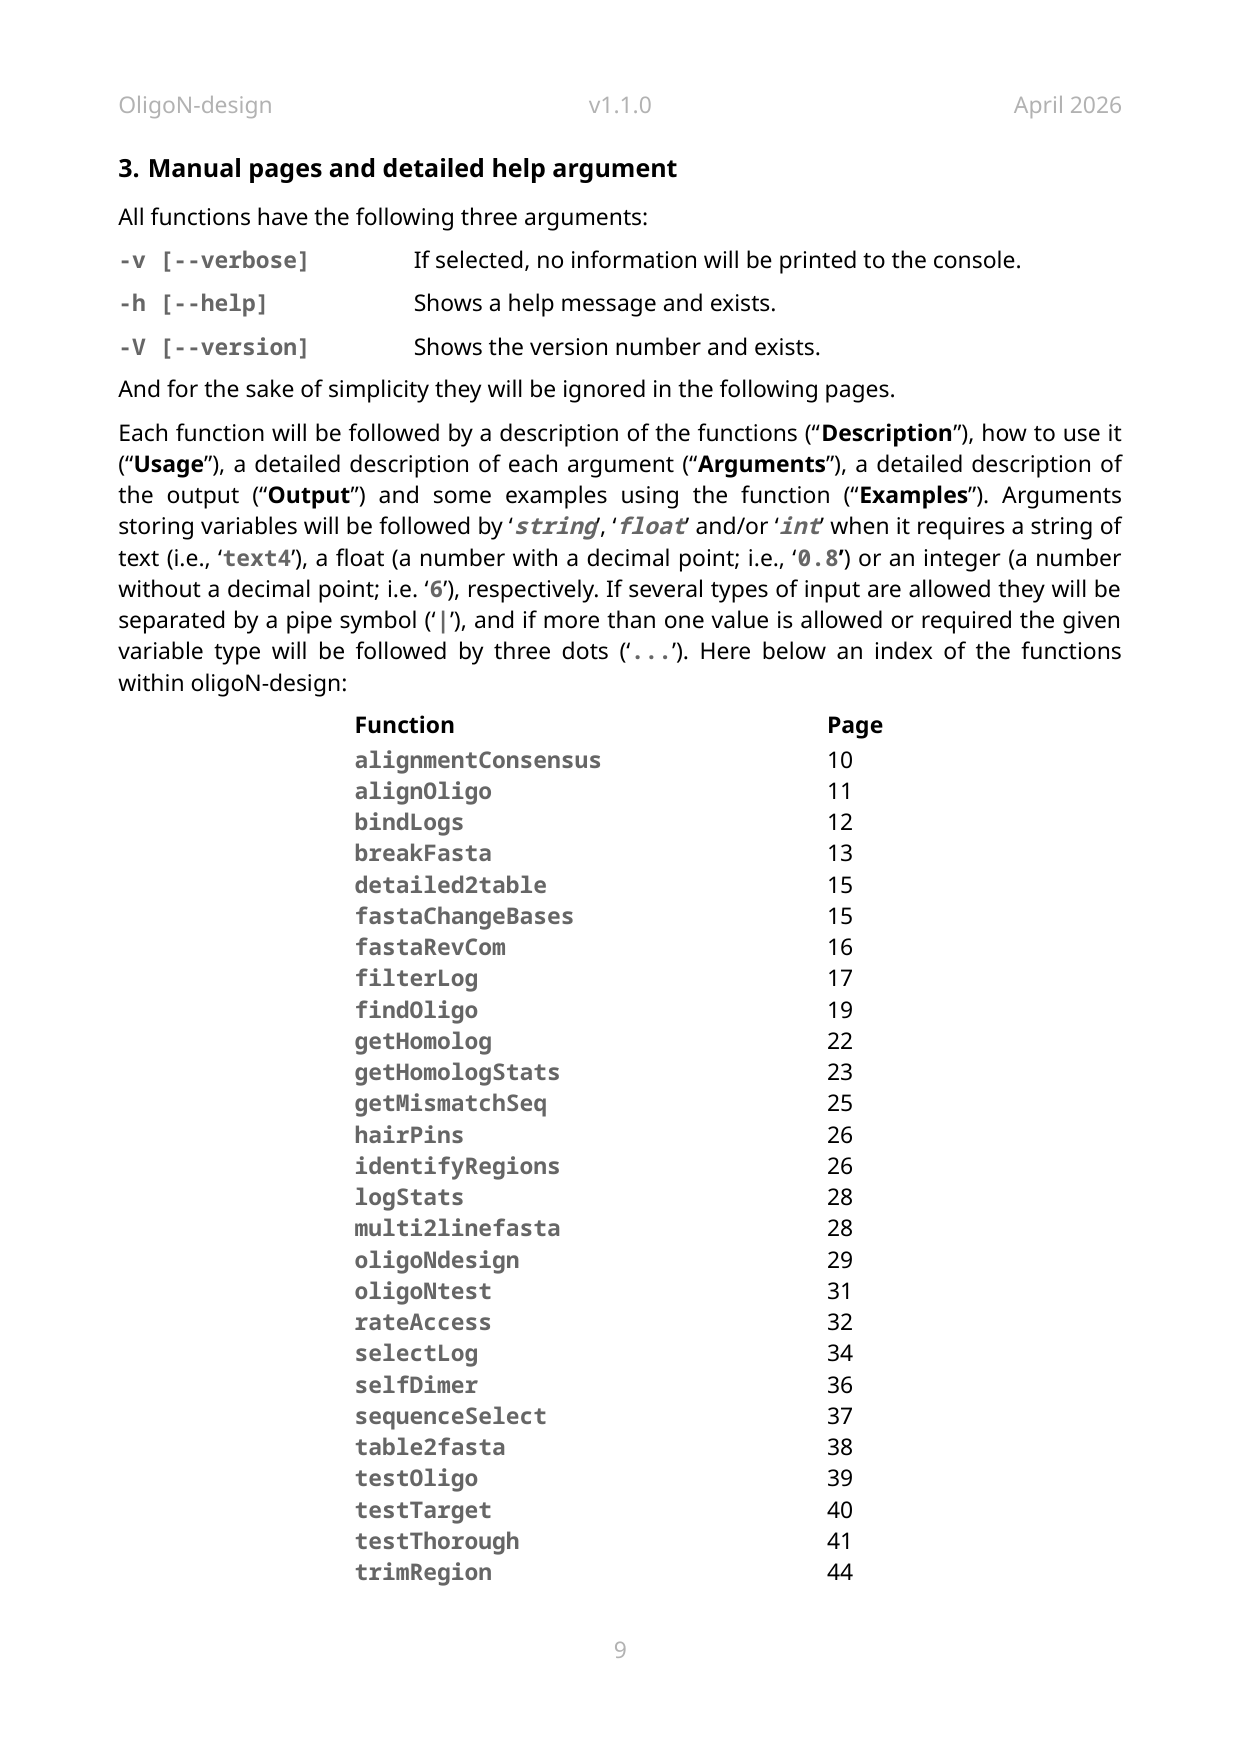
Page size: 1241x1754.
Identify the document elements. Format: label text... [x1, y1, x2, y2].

text Function Page [354, 709, 1122, 741]
text breakFasta 13 [354, 837, 1122, 869]
text findOligo 18 [354, 994, 1122, 1025]
text hairPins 25 [354, 1119, 1122, 1150]
text All functions have the following three arguments: [118, 201, 1122, 233]
text detailed2table 15 [354, 869, 1122, 900]
text table2fasta 37 [354, 1431, 1122, 1462]
text -v [--verbose] If selected, no information will be printed to the console. [118, 244, 1122, 276]
text getHomologStats 23 [354, 1056, 1122, 1087]
text Each function will be followed by a description of the functions (“Description”), how to use it (“Usage”), a detailed description of each argument (“Arguments”), a detailed description of the output (“Output”) and some examples using the function (“Examples”). Arguments storing variables will be followed by ‘string’, ‘float’ and/or ‘int’ when it requires a string of text (i.e., ‘text4’), a float (a number with a decimal point; i.e., ‘0.8’) or an integer (a number without a decimal point; i.e. ‘6’), respectively. If several types of input are allowed they will be separated by a pipe symbol (‘|’), and if more than one value is allowed or required the given variable type will be followed by three dots (‘...’). Here below an index of the functions within oligoN-design: [118, 416, 1122, 698]
text testTarget 39 [354, 1494, 1122, 1525]
text getHomolog 22 [354, 1025, 1122, 1056]
text getMismatchSeq 24 [354, 1087, 1122, 1119]
text logStats 27 [354, 1181, 1122, 1212]
text rateAccess 31 [354, 1306, 1122, 1337]
text And for the sake of simplicity they will be ignored in the following pages. [118, 373, 1122, 405]
text oligoNtest 31 [354, 1275, 1122, 1306]
subtitle Manual pages and detailed help argument [118, 150, 1122, 184]
text fastaRevCom 16 [354, 931, 1122, 962]
text testOligo 38 [354, 1462, 1122, 1494]
text fastaChangeBases 15 [354, 900, 1122, 931]
text oligoNdesign 29 [354, 1244, 1122, 1275]
text -h [--help] Shows a help message and exists. [118, 287, 1122, 319]
text bindLogs 12 [354, 806, 1122, 837]
text alignOligo 11 [354, 775, 1122, 806]
text alignmentConsensus 10 [354, 744, 1122, 775]
text trimRegion 43 [354, 1556, 1122, 1587]
text selectLog 33 [354, 1337, 1122, 1369]
text filterLog 17 [354, 962, 1122, 994]
text -V [--version] Shows the version number and exists. [118, 330, 1122, 362]
text sequenceSelect 36 [354, 1400, 1122, 1431]
text multi2linefasta 28 [354, 1212, 1122, 1244]
text selfDimer 35 [354, 1369, 1122, 1400]
text testThorough 40 [354, 1525, 1122, 1556]
text identifyRegions 26 [354, 1150, 1122, 1181]
